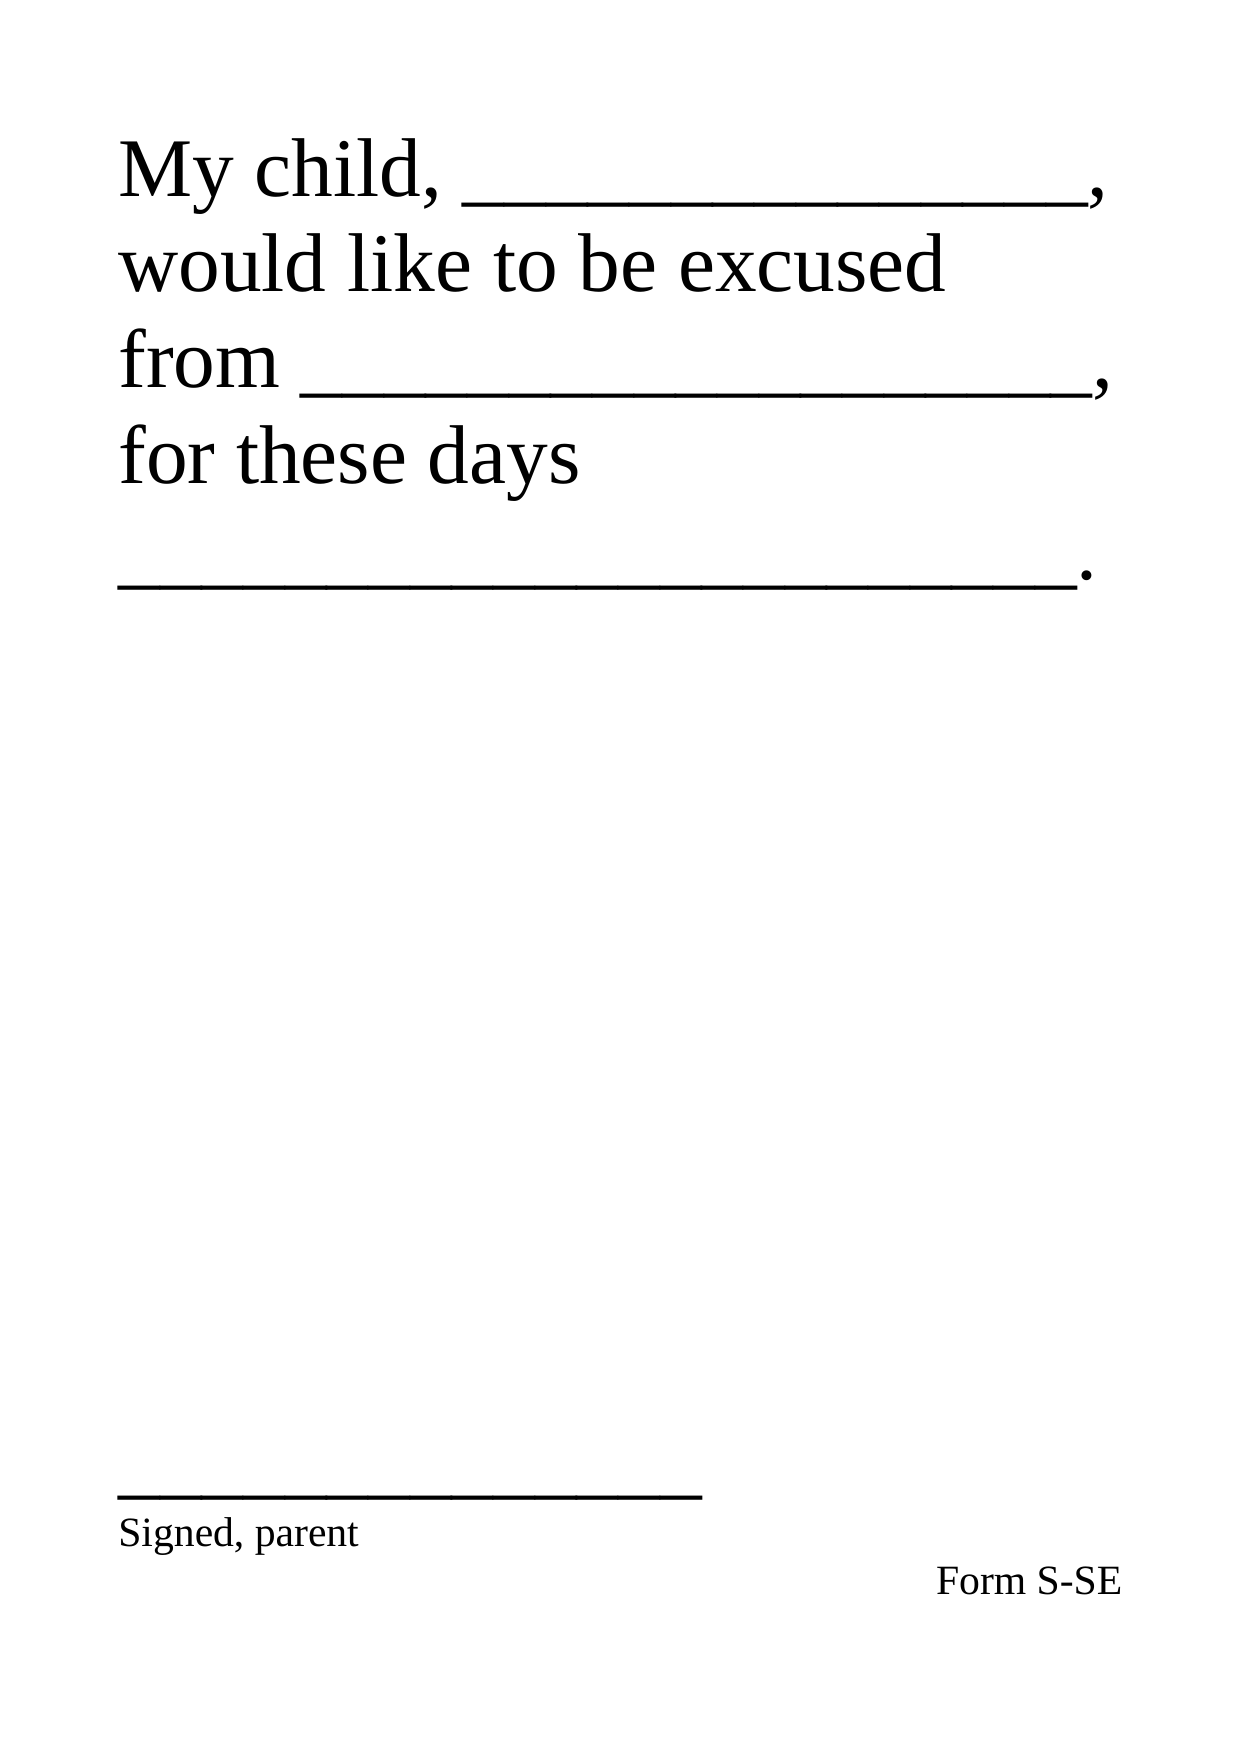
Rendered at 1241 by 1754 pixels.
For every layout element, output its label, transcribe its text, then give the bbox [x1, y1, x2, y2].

text My child, _______________, would like to be excused from ___________________, [118, 118, 1122, 406]
text for these days _______________________. [118, 406, 1122, 597]
text ______________ [118, 1412, 1122, 1508]
text Form S-SE [118, 1556, 1122, 1603]
text Signed, parent [118, 1508, 1122, 1556]
